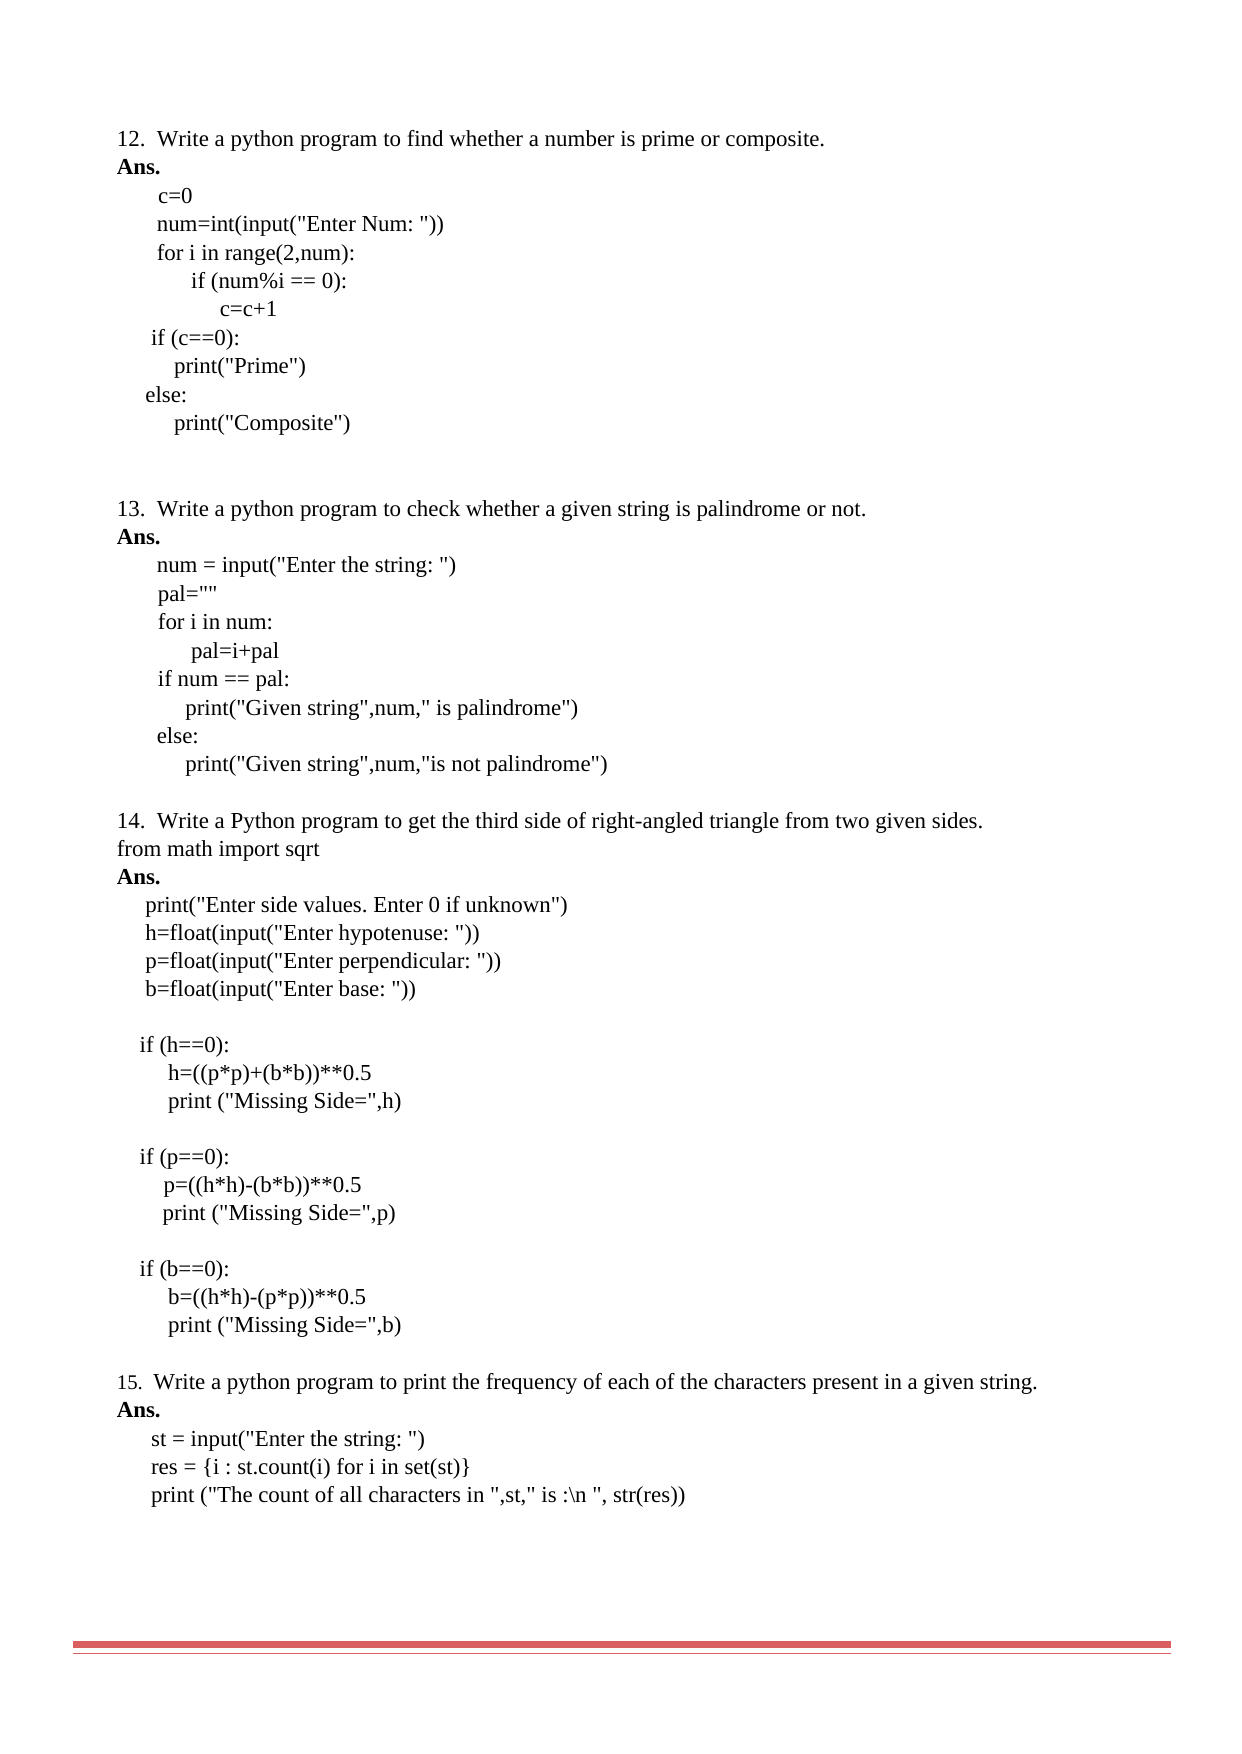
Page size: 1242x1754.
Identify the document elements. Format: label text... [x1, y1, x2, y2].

text Ans. [117, 153, 1200, 180]
text if (c==0): [117, 324, 1200, 350]
text print ("Missing Side=",b) [117, 1311, 1200, 1338]
text st = input("Enter the string: ") [117, 1425, 1200, 1451]
text print("Given string",num," is palindrome") [117, 694, 1200, 720]
text p=((h*h)-(b*b))**0.5 [129, 1171, 1200, 1198]
text b=((h*h)-(p*p))**0.5 [117, 1283, 1200, 1310]
text if num == pal: [117, 665, 1200, 692]
text 13. Write a python program to check whether a given string is palindrome or not. [117, 494, 1200, 521]
text print("Composite") [117, 409, 1200, 436]
text print("Enter side values. Enter 0 if unknown") [117, 891, 1200, 917]
text print ("Missing Side=",p) [117, 1199, 1200, 1226]
text c=c+1 [117, 296, 1200, 322]
text print ("The count of all characters in ",st," is :\n ", str(res)) [117, 1482, 1200, 1508]
text if (h==0): [117, 1031, 1200, 1057]
text else: [117, 722, 1200, 748]
text print ("Missing Side=",h) [117, 1087, 1200, 1113]
text num=int(input("Enter Num: ")) [117, 210, 1200, 237]
text num = input("Enter the string: ") [117, 551, 1200, 578]
text pal=i+pal [117, 637, 1200, 663]
text 12. Write a python program to find whether a number is prime or composite. [117, 125, 1200, 151]
text h=float(input("Enter hypotenuse: ")) [117, 919, 1200, 945]
text print("Given string",num,"is not palindrome") [117, 751, 1200, 777]
text for i in range(2,num): [117, 239, 1200, 265]
text 15. Write a python program to print the frequency of each of the characters present in a given string. [117, 1368, 1200, 1394]
text h=((p*p)+(b*b))**0.5 [117, 1059, 1200, 1086]
text 14. Write a Python program to get the third side of right-angled triangle from two given sides. [117, 807, 1200, 833]
text Ans. [117, 863, 1200, 889]
text from math import sqrt [117, 835, 1200, 861]
text for i in num: [117, 608, 1200, 635]
text pal="" [129, 580, 1200, 606]
text if (b==0): [117, 1255, 1200, 1282]
text p=float(input("Enter perpendicular: ")) [117, 947, 1200, 973]
text res = {i : st.count(i) for i in set(st)} [117, 1453, 1200, 1479]
text c=0 [117, 182, 1200, 208]
text else: [117, 381, 1200, 407]
text if (num%i == 0): [117, 267, 1200, 293]
text print("Prime") [117, 352, 1200, 379]
text if (p==0): [117, 1143, 1200, 1169]
text b=float(input("Enter base: ")) [117, 975, 1200, 1001]
text Ans. [117, 523, 1200, 549]
text Ans. [117, 1396, 1200, 1423]
